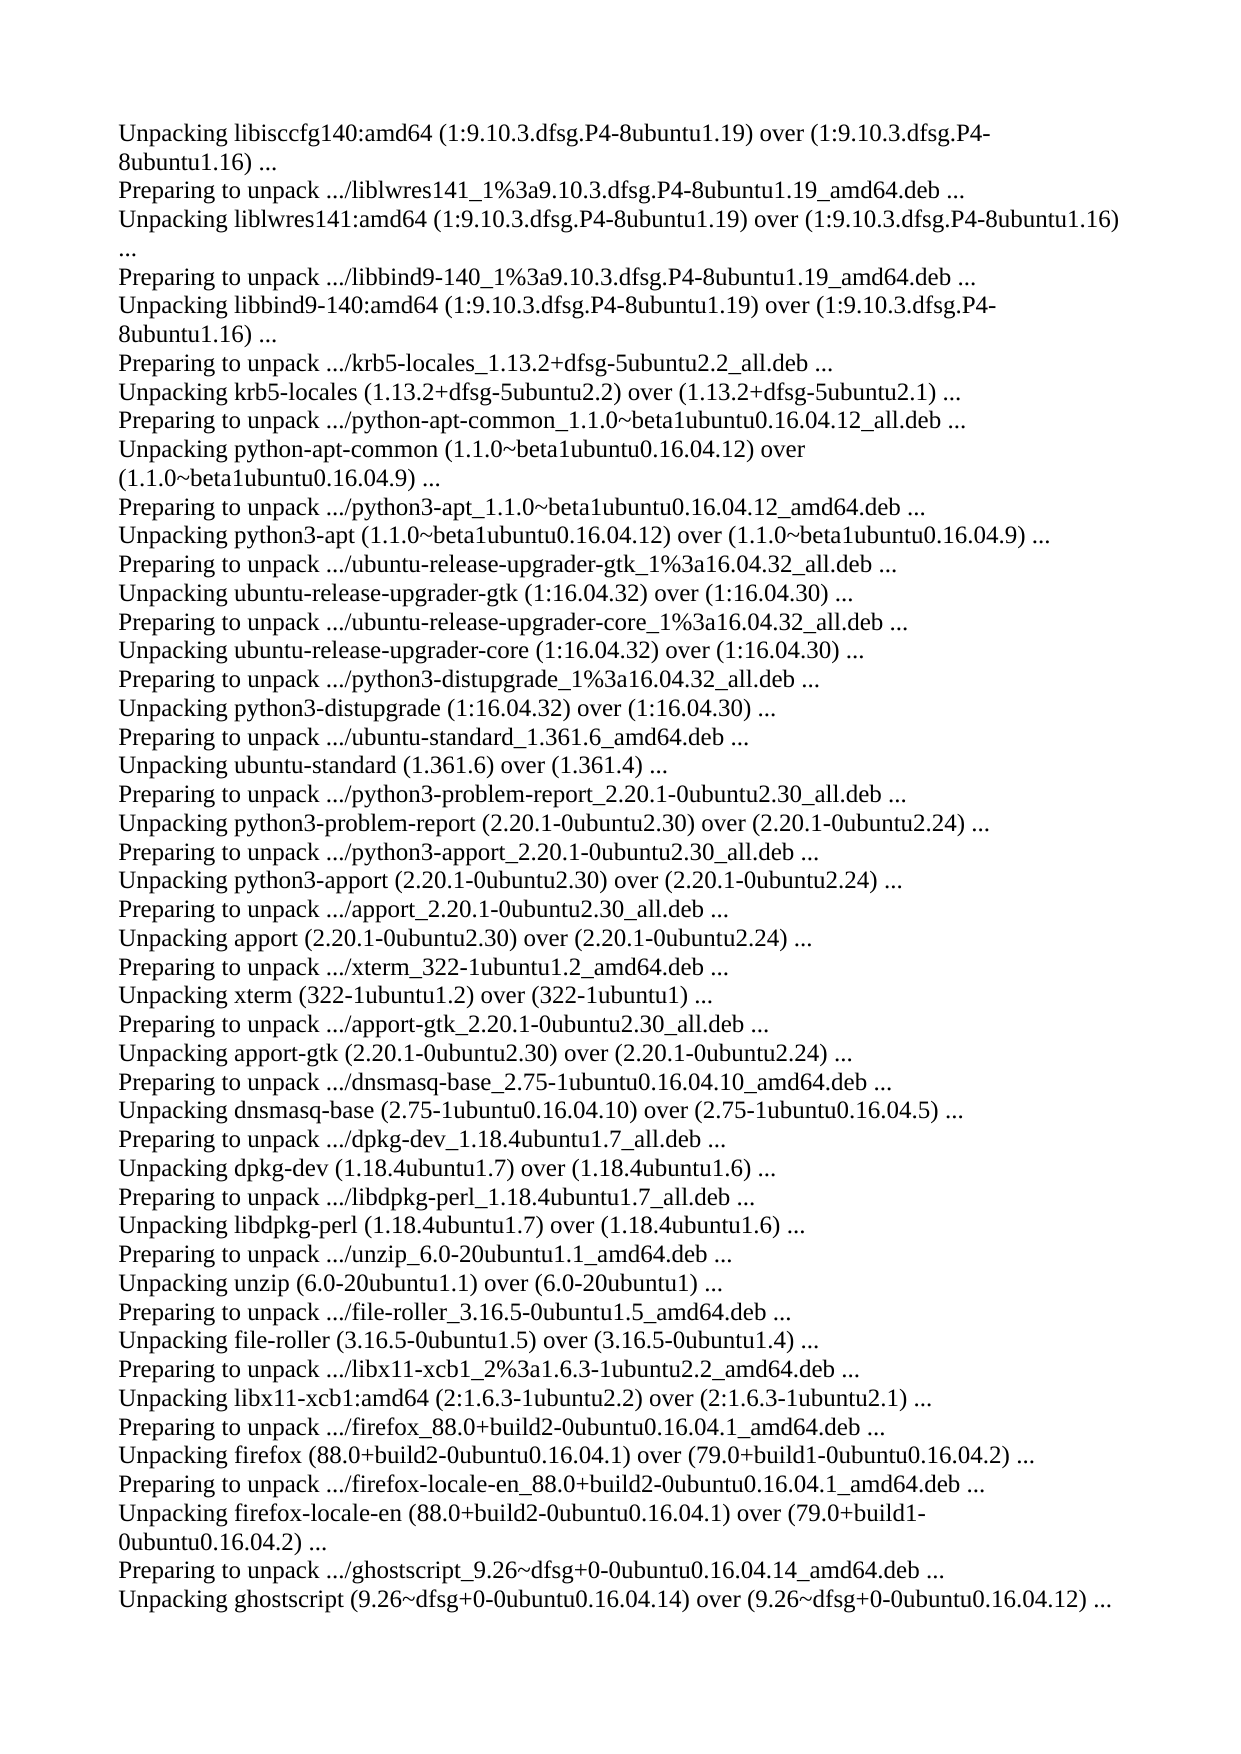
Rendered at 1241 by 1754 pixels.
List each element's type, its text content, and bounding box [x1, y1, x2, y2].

text Unpacking python3-apport (2.20.1-0ubuntu2.30) over (2.20.1-0ubuntu2.24) ... [118, 866, 1122, 894]
text Unpacking krb5-locales (1.13.2+dfsg-5ubuntu2.2) over (1.13.2+dfsg-5ubuntu2.1) ... [118, 377, 1122, 406]
text Unpacking apport (2.20.1-0ubuntu2.30) over (2.20.1-0ubuntu2.24) ... [118, 923, 1122, 952]
text Unpacking ghostscript (9.26~dfsg+0-0ubuntu0.16.04.14) over (9.26~dfsg+0-0ubuntu0.16.04.12) ... [118, 1584, 1122, 1613]
text Preparing to unpack .../ghostscript_9.26~dfsg+0-0ubuntu0.16.04.14_amd64.deb ... [118, 1556, 1122, 1584]
text Preparing to unpack .../ubuntu-release-upgrader-gtk_1%3a16.04.32_all.deb ... [118, 549, 1122, 578]
text Preparing to unpack .../dnsmasq-base_2.75-1ubuntu0.16.04.10_amd64.deb ... [118, 1067, 1122, 1096]
text Preparing to unpack .../firefox-locale-en_88.0+build2-0ubuntu0.16.04.1_amd64.deb ... [118, 1469, 1122, 1498]
text Unpacking python3-distupgrade (1:16.04.32) over (1:16.04.30) ... [118, 693, 1122, 722]
text Unpacking libx11-xcb1:amd64 (2:1.6.3-1ubuntu2.2) over (2:1.6.3-1ubuntu2.1) ... [118, 1383, 1122, 1412]
text Unpacking dnsmasq-base (2.75-1ubuntu0.16.04.10) over (2.75-1ubuntu0.16.04.5) ... [118, 1096, 1122, 1124]
text Preparing to unpack .../python3-problem-report_2.20.1-0ubuntu2.30_all.deb ... [118, 779, 1122, 808]
text Unpacking python3-problem-report (2.20.1-0ubuntu2.30) over (2.20.1-0ubuntu2.24) ... [118, 808, 1122, 837]
text Unpacking xterm (322-1ubuntu1.2) over (322-1ubuntu1) ... [118, 981, 1122, 1009]
text Preparing to unpack .../apport-gtk_2.20.1-0ubuntu2.30_all.deb ... [118, 1009, 1122, 1038]
text Preparing to unpack .../firefox_88.0+build2-0ubuntu0.16.04.1_amd64.deb ... [118, 1412, 1122, 1441]
text Preparing to unpack .../ubuntu-release-upgrader-core_1%3a16.04.32_all.deb ... [118, 607, 1122, 636]
text Preparing to unpack .../file-roller_3.16.5-0ubuntu1.5_amd64.deb ... [118, 1297, 1122, 1326]
text Unpacking firefox (88.0+build2-0ubuntu0.16.04.1) over (79.0+build1-0ubuntu0.16.04.2) ... [118, 1441, 1122, 1469]
text Preparing to unpack .../dpkg-dev_1.18.4ubuntu1.7_all.deb ... [118, 1124, 1122, 1153]
text Preparing to unpack .../libdpkg-perl_1.18.4ubuntu1.7_all.deb ... [118, 1182, 1122, 1211]
text Unpacking liblwres141:amd64 (1:9.10.3.dfsg.P4-8ubuntu1.19) over (1:9.10.3.dfsg.P4-8ubuntu1.16) ... [118, 204, 1122, 262]
text Unpacking ubuntu-release-upgrader-core (1:16.04.32) over (1:16.04.30) ... [118, 636, 1122, 664]
text Preparing to unpack .../unzip_6.0-20ubuntu1.1_amd64.deb ... [118, 1239, 1122, 1268]
text Preparing to unpack .../python-apt-common_1.1.0~beta1ubuntu0.16.04.12_all.deb ... [118, 406, 1122, 434]
text Preparing to unpack .../python3-distupgrade_1%3a16.04.32_all.deb ... [118, 664, 1122, 693]
text Unpacking libisccfg140:amd64 (1:9.10.3.dfsg.P4-8ubuntu1.19) over (1:9.10.3.dfsg.P4-8ubuntu1.16) ... [118, 118, 1122, 176]
text Unpacking libbind9-140:amd64 (1:9.10.3.dfsg.P4-8ubuntu1.19) over (1:9.10.3.dfsg.P4-8ubuntu1.16) ... [118, 291, 1122, 348]
text Preparing to unpack .../libx11-xcb1_2%3a1.6.3-1ubuntu2.2_amd64.deb ... [118, 1354, 1122, 1383]
text Unpacking libdpkg-perl (1.18.4ubuntu1.7) over (1.18.4ubuntu1.6) ... [118, 1211, 1122, 1239]
text Preparing to unpack .../apport_2.20.1-0ubuntu2.30_all.deb ... [118, 894, 1122, 923]
text Preparing to unpack .../python3-apport_2.20.1-0ubuntu2.30_all.deb ... [118, 837, 1122, 866]
text Preparing to unpack .../liblwres141_1%3a9.10.3.dfsg.P4-8ubuntu1.19_amd64.deb ... [118, 176, 1122, 204]
text Unpacking file-roller (3.16.5-0ubuntu1.5) over (3.16.5-0ubuntu1.4) ... [118, 1326, 1122, 1354]
text Unpacking ubuntu-release-upgrader-gtk (1:16.04.32) over (1:16.04.30) ... [118, 578, 1122, 607]
text Unpacking python-apt-common (1.1.0~beta1ubuntu0.16.04.12) over (1.1.0~beta1ubuntu0.16.04.9) ... [118, 434, 1122, 492]
text Unpacking firefox-locale-en (88.0+build2-0ubuntu0.16.04.1) over (79.0+build1-0ubuntu0.16.04.2) ... [118, 1498, 1122, 1556]
text Unpacking ubuntu-standard (1.361.6) over (1.361.4) ... [118, 751, 1122, 779]
text Preparing to unpack .../ubuntu-standard_1.361.6_amd64.deb ... [118, 722, 1122, 751]
text Unpacking apport-gtk (2.20.1-0ubuntu2.30) over (2.20.1-0ubuntu2.24) ... [118, 1038, 1122, 1067]
text Preparing to unpack .../krb5-locales_1.13.2+dfsg-5ubuntu2.2_all.deb ... [118, 348, 1122, 377]
text Unpacking unzip (6.0-20ubuntu1.1) over (6.0-20ubuntu1) ... [118, 1268, 1122, 1297]
text Unpacking dpkg-dev (1.18.4ubuntu1.7) over (1.18.4ubuntu1.6) ... [118, 1153, 1122, 1182]
text Preparing to unpack .../python3-apt_1.1.0~beta1ubuntu0.16.04.12_amd64.deb ... [118, 492, 1122, 521]
text Preparing to unpack .../xterm_322-1ubuntu1.2_amd64.deb ... [118, 952, 1122, 981]
text Preparing to unpack .../libbind9-140_1%3a9.10.3.dfsg.P4-8ubuntu1.19_amd64.deb ... [118, 262, 1122, 291]
text Unpacking python3-apt (1.1.0~beta1ubuntu0.16.04.12) over (1.1.0~beta1ubuntu0.16.04.9) ... [118, 521, 1122, 549]
